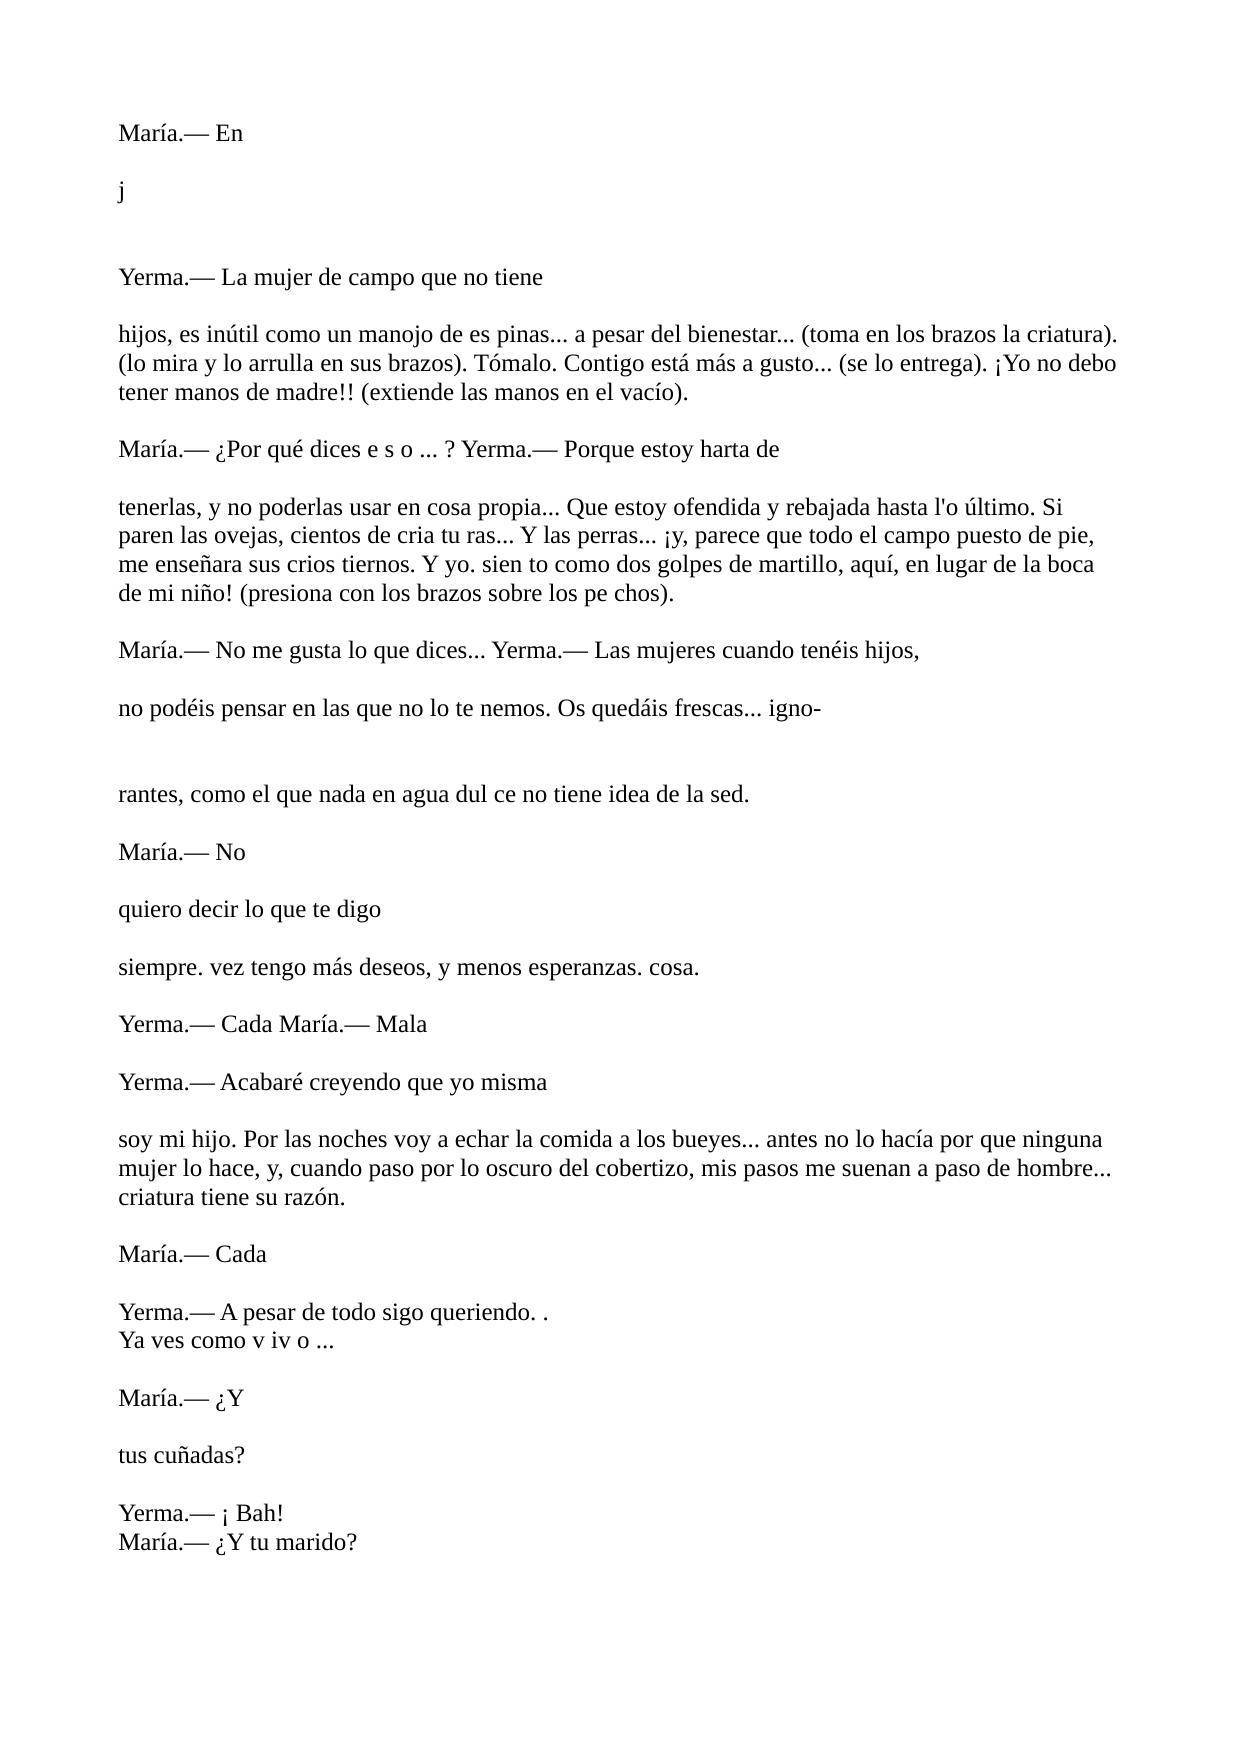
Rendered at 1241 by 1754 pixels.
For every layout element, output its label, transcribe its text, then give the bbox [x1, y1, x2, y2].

text María.— No [118, 837, 1122, 866]
text j [118, 176, 1122, 204]
text siempre. vez tengo más deseos, y menos esperanzas. cosa. [118, 952, 1122, 981]
text María.— ¿Y [118, 1383, 1122, 1412]
text rantes, como el que nada en agua dul­ ce no tiene idea de la sed. [118, 779, 1122, 808]
text tenerlas, y no poderlas usar en cosa propia... Que estoy ofendida y rebajada hasta l'o último. Si paren las ovejas, cientos de cria­ tu ras... Y las perras... ¡y, parece que todo el campo puesto de pie, me enseñara sus crios tiernos. Y yo. sien­ to como dos golpes de martillo, aquí, en lugar de la boca de mi niño! (presiona con los brazos sobre los pe­ chos). [118, 492, 1122, 607]
text María.— ¿Y tu marido? [118, 1527, 1122, 1556]
text Ya ves como v iv o ... [118, 1326, 1122, 1354]
text Yerma.— Cada María.— Mala [118, 1009, 1122, 1038]
text María.— Cada [118, 1239, 1122, 1268]
text María.— ¿Por qué dices e s o ... ? Yerma.— Porque estoy harta de [118, 434, 1122, 463]
text no podéis pensar en las que no lo te­ nemos. Os quedáis frescas... igno- [118, 693, 1122, 722]
text soy mi hijo. Por las noches voy a echar la comida a los bueyes... antes no lo hacía por­ que ninguna mujer lo hace, y, cuando paso por lo oscuro del cobertizo, mis pasos me suenan a paso de hombre... criatura tiene su razón. [118, 1124, 1122, 1211]
text hijos, es inútil como un manojo de es­ pinas... a pesar del bienestar... (toma en los brazos la criatura). (lo mira y lo arrulla en sus brazos). Tómalo. Contigo está más a gusto... (se lo entrega). ¡Yo no debo tener manos de madre!! (extiende las manos en el vacío). [118, 319, 1122, 406]
text Yerma.— Acabaré creyendo que yo misma [118, 1067, 1122, 1096]
text María.— En [118, 118, 1122, 147]
text Yerma.— A pesar de todo sigo queriendo. . [118, 1297, 1122, 1326]
text tus cuñadas? [118, 1441, 1122, 1469]
text quiero decir lo que te digo [118, 894, 1122, 923]
text Yerma.— La mujer de campo que no tiene [118, 262, 1122, 291]
text María.— No me gusta lo que dices... Yerma.— Las mujeres cuando tenéis hijos, [118, 636, 1122, 664]
text Yerma.— ¡ Bah! [118, 1498, 1122, 1527]
